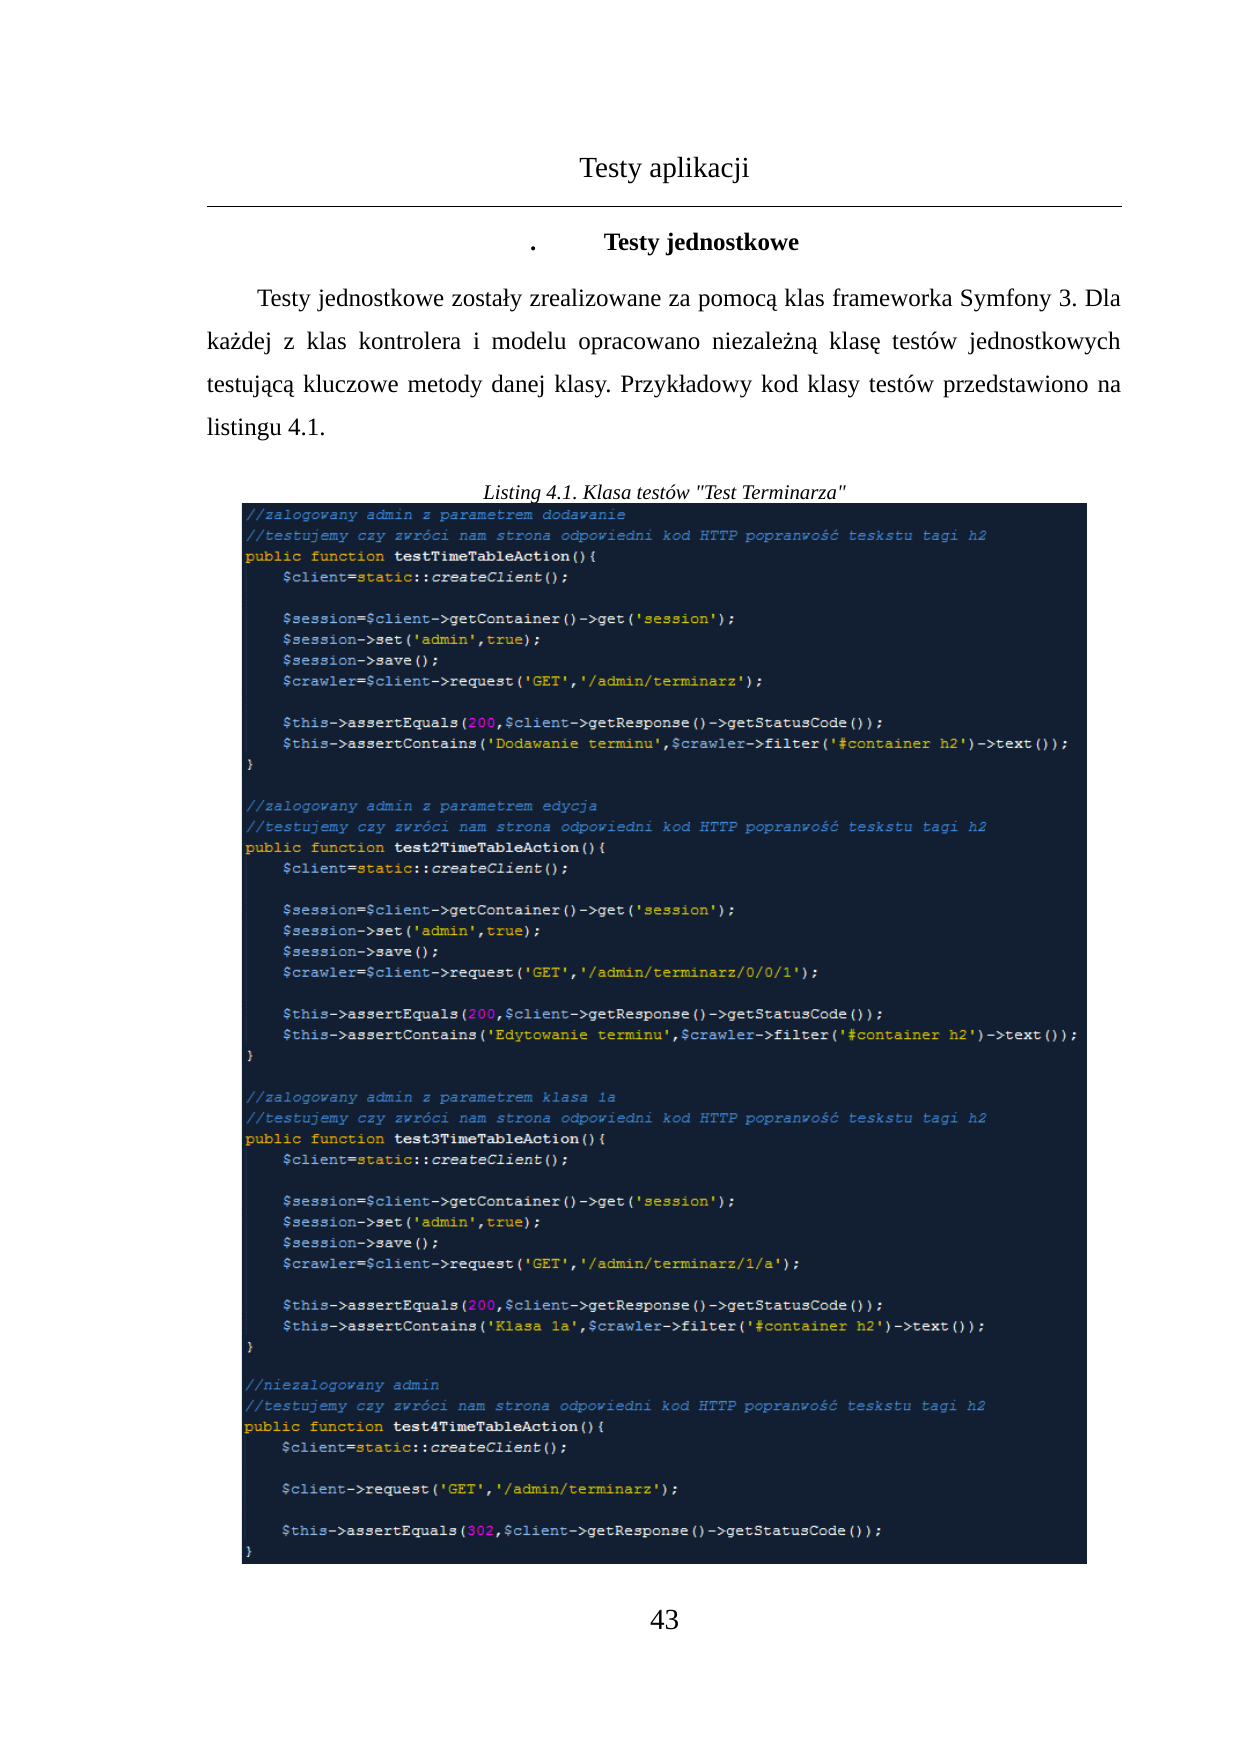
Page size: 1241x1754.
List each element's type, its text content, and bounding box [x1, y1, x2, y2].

text Testy jednostkowe zostały zrealizowane za pomocą klas frameworka Symfony 3. Dla każdej z klas kontrolera i modelu opracowano niezależną klasę testów jednostkowych testującą kluczowe metody danej klasy. Przykładowy kod klasy testów przedstawiono na listingu 4.1. [207, 283, 1122, 441]
list Listing 4.1. Klasa testów "Test Terminarza" [242, 480, 1087, 503]
subtitle Testy jednostkowe [207, 227, 1122, 256]
picture [241, 503, 1087, 1564]
